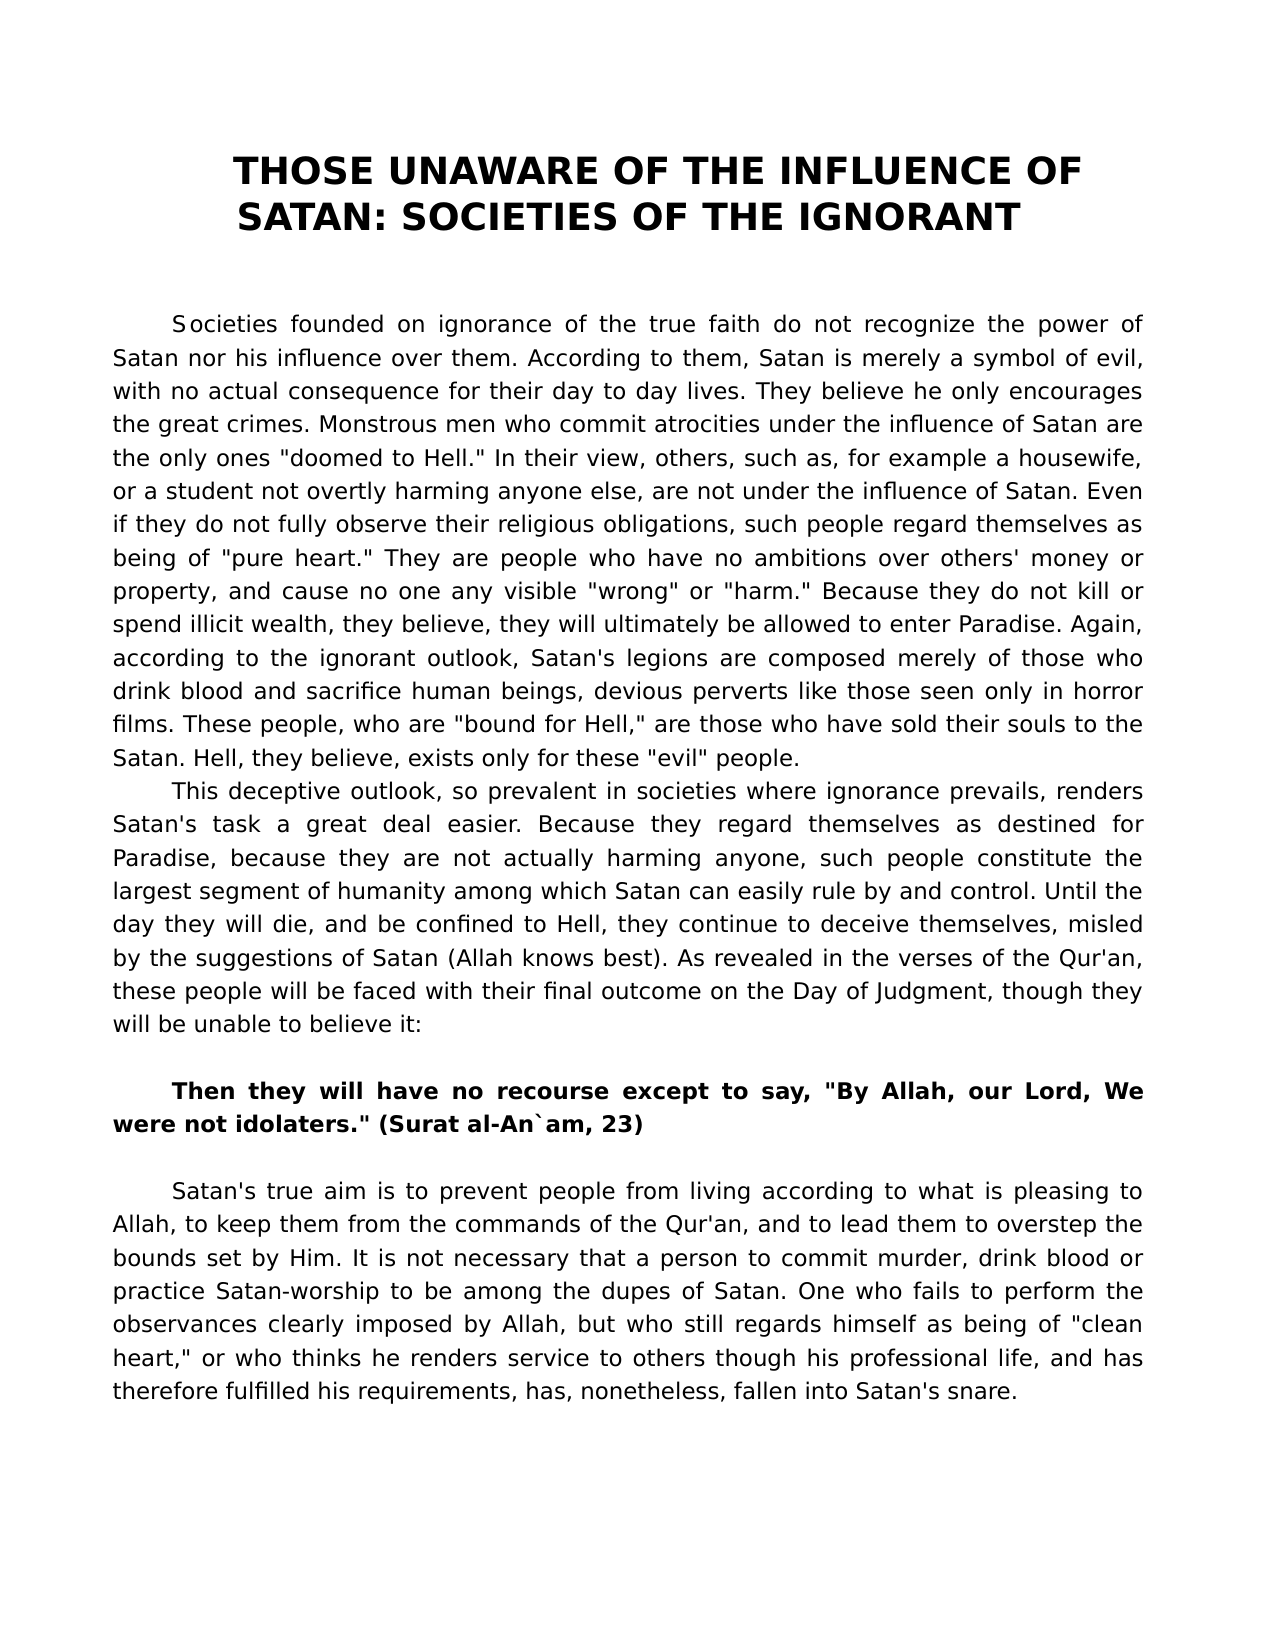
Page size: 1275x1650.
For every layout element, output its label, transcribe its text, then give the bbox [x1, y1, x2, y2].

text This deceptive outlook, so prevalent in societies where ignorance prevails, renders Satan's task a great deal easier. Because they regard themselves as destined for Paradise, because they are not actually harming anyone, such people constitute the largest segment of humanity among which Satan can easily rule by and control. Until the day they will die, and be confined to Hell, they continue to deceive themselves, misled by the suggestions of Satan (Allah knows best). As revealed in the verses of the Qur'an, these people will be faced with their final outcome on the Day of Judgment, though they will be unable to believe it: [112, 773, 1145, 1039]
text THOSE UNAWARE OF THE INFLUENCE OF SATAN: SOCIETIES OF THE IGNORANT [112, 148, 1145, 239]
text Then they will have no recourse except to say, "By Allah, our Lord, We were not idolaters." (Surat al-An`am, 23) [112, 1073, 1145, 1139]
text Societies founded on ignorance of the true faith do not recognize the power of Satan nor his influence over them. According to them, Satan is merely a symbol of evil, with no actual consequence for their day to day lives. They believe he only encourages the great crimes. Monstrous men who commit atrocities under the influence of Satan are the only ones "doomed to Hell." In their view, others, such as, for example a housewife, or a student not overtly harming anyone else, are not under the influence of Satan. Even if they do not fully observe their religious obligations, such people regard themselves as being of "pure heart." They are people who have no ambitions over others' money or property, and cause no one any visible "wrong" or "harm." Because they do not kill or spend illicit wealth, they believe, they will ultimately be allowed to enter Paradise. Again, according to the ignorant outlook, Satan's legions are composed merely of those who drink blood and sacrifice human beings, devious perverts like those seen only in horror films. These people, who are "bound for Hell," are those who have sold their souls to the Satan. Hell, they believe, exists only for these "evil" people. [112, 306, 1145, 773]
text Satan's true aim is to prevent people from living according to what is pleasing to Allah, to keep them from the commands of the Qur'an, and to lead them to overstep the bounds set by Him. It is not necessary that a person to commit murder, drink blood or practice Satan-worship to be among the dupes of Satan. One who fails to perform the observances clearly imposed by Allah, but who still regards himself as being of "clean heart," or who thinks he renders service to others though his professional life, and has therefore fulfilled his requirements, has, nonetheless, fallen into Satan's snare. [112, 1173, 1145, 1406]
